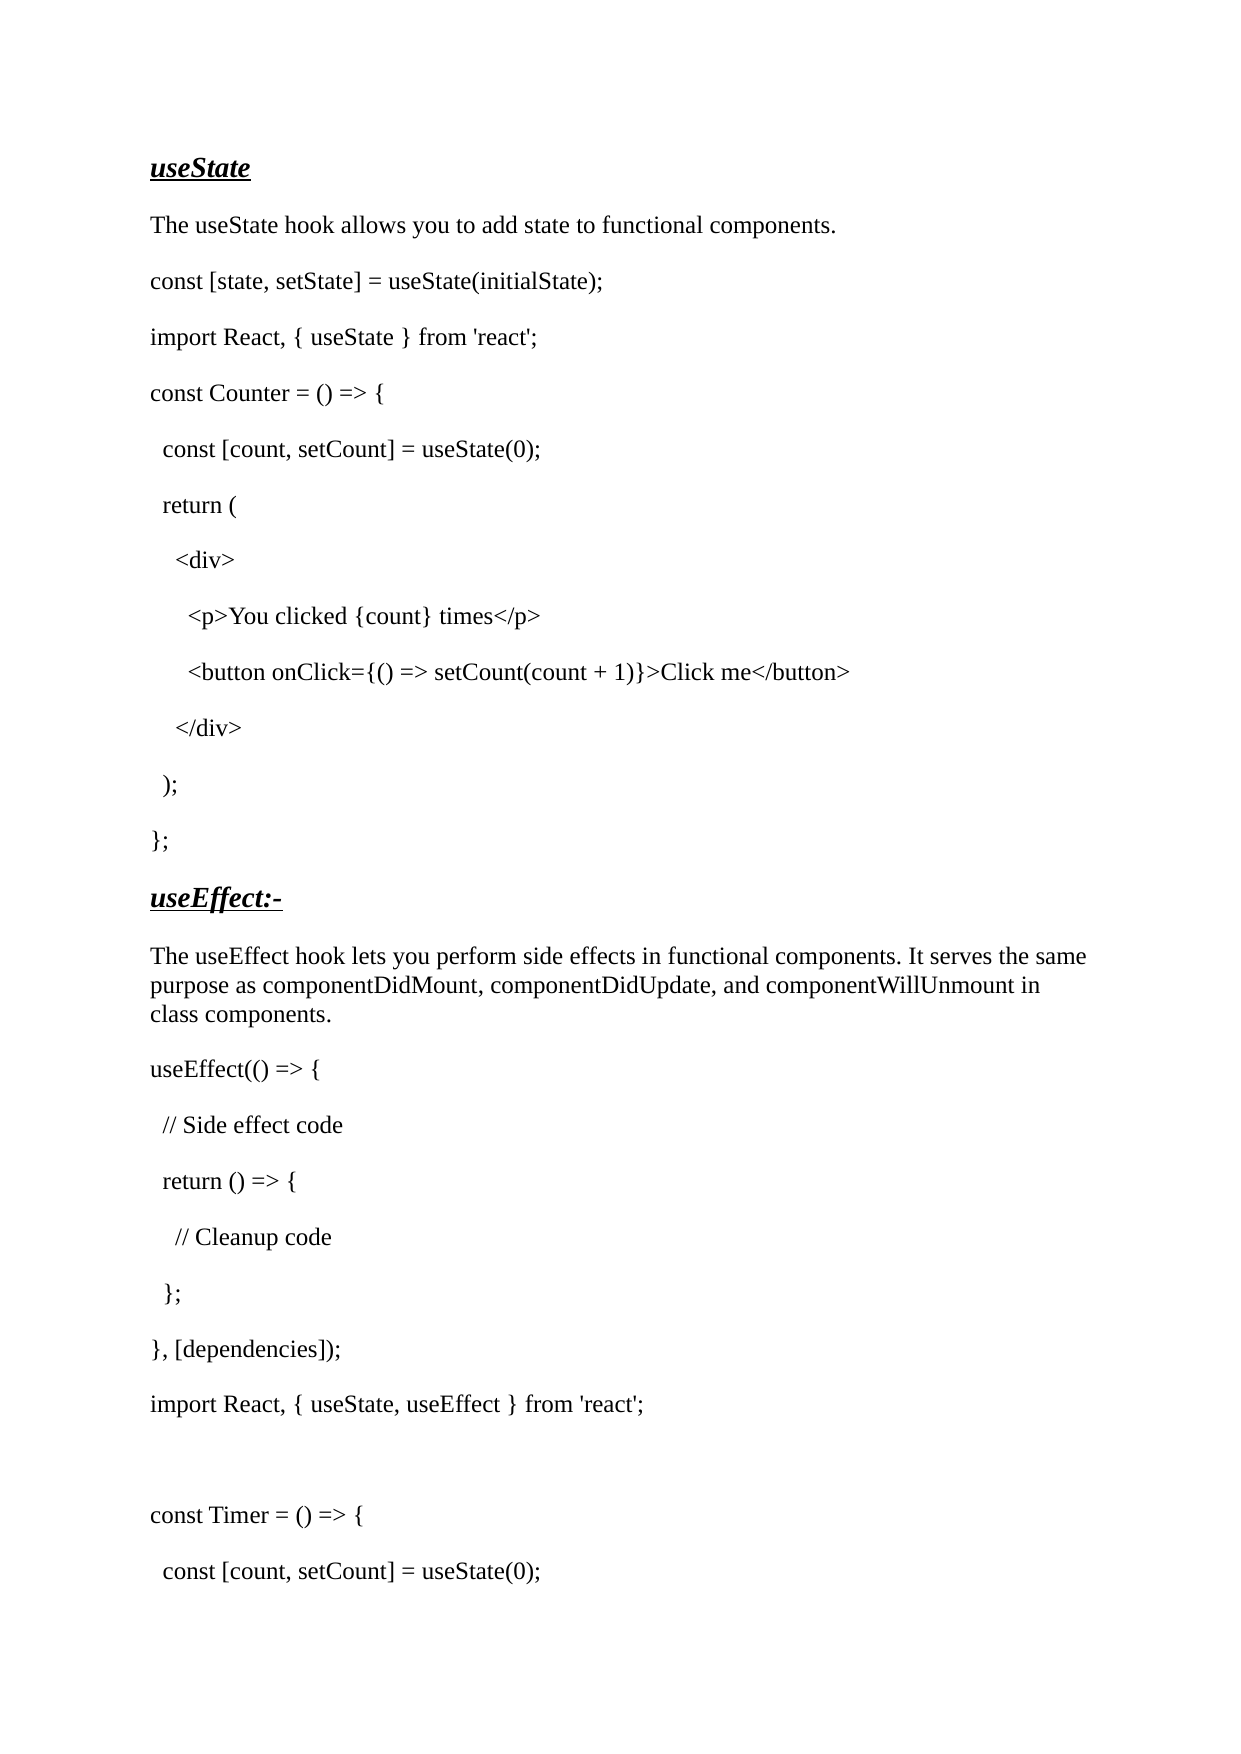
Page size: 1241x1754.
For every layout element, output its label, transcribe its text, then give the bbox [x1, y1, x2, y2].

text ); [150, 769, 1090, 798]
text import React, { useState, useEffect } from 'react'; [150, 1389, 1090, 1418]
text import React, { useState } from 'react'; [150, 322, 1090, 351]
text }; [150, 1278, 1090, 1307]
text return () => { [150, 1166, 1090, 1195]
text const [state, setState] = useState(initialState); [150, 266, 1090, 295]
text useState [150, 150, 1090, 183]
text useEffect(() => { [150, 1054, 1090, 1083]
text useEffect:- [150, 881, 1090, 914]
text }; [150, 825, 1090, 853]
text <p>You clicked {count} times</p> [150, 601, 1090, 630]
text }, [dependencies]); [150, 1334, 1090, 1362]
text return ( [150, 490, 1090, 518]
text const Counter = () => { [150, 378, 1090, 407]
text <div> [150, 546, 1090, 574]
text const [count, setCount] = useState(0); [150, 1556, 1090, 1585]
text </div> [150, 713, 1090, 742]
text const Timer = () => { [150, 1501, 1090, 1529]
text const [count, setCount] = useState(0); [150, 434, 1090, 463]
text // Side effect code [150, 1110, 1090, 1139]
text <button onClick={() => setCount(count + 1)}>Click me</button> [150, 657, 1090, 686]
text // Cleanup code [150, 1222, 1090, 1251]
text The useEffect hook lets you perform side effects in functional components. It serves the same purpose as componentDidMount, componentDidUpdate, and componentWillUnmount in class components. [150, 941, 1090, 1027]
text The useState hook allows you to add state to functional components. [150, 211, 1090, 239]
